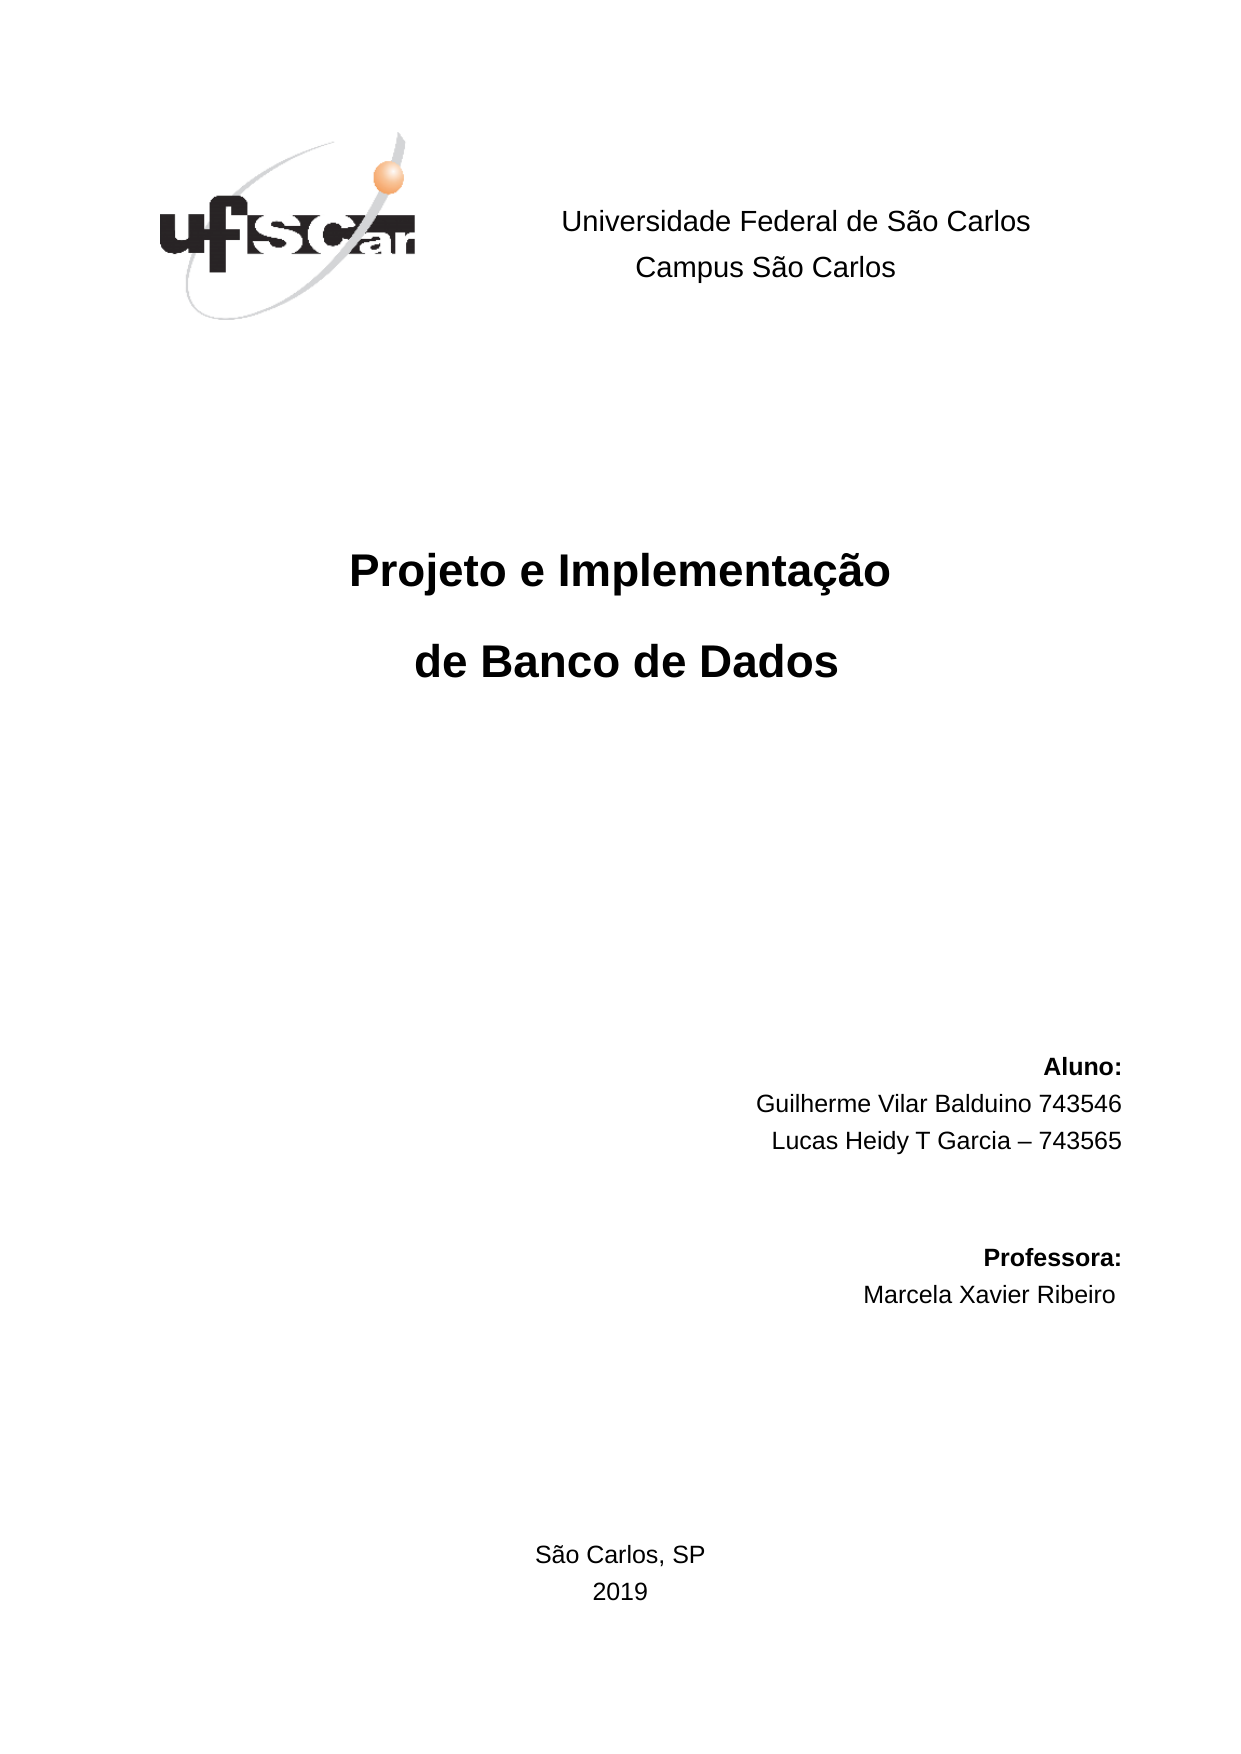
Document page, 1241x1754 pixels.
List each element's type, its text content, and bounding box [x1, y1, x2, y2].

text São Carlos, SP [118, 1540, 1122, 1569]
picture [160, 132, 418, 320]
text [118, 204, 160, 284]
text 2019 [118, 1577, 1122, 1606]
text Marcela Xavier Ribeiro [118, 1280, 1122, 1309]
subtitle Projeto e Implementação [118, 544, 1122, 597]
text Aluno: [118, 1052, 1122, 1081]
text Lucas Heidy T Garcia – 743565 [118, 1126, 1122, 1155]
text Professora: [118, 1243, 1122, 1272]
text Universidade Federal de São Carlos Campus São Carlos [418, 204, 1122, 284]
subtitle de Banco de Dados [118, 634, 1122, 687]
text Guilherme Vilar Balduino 743546 [118, 1089, 1122, 1118]
